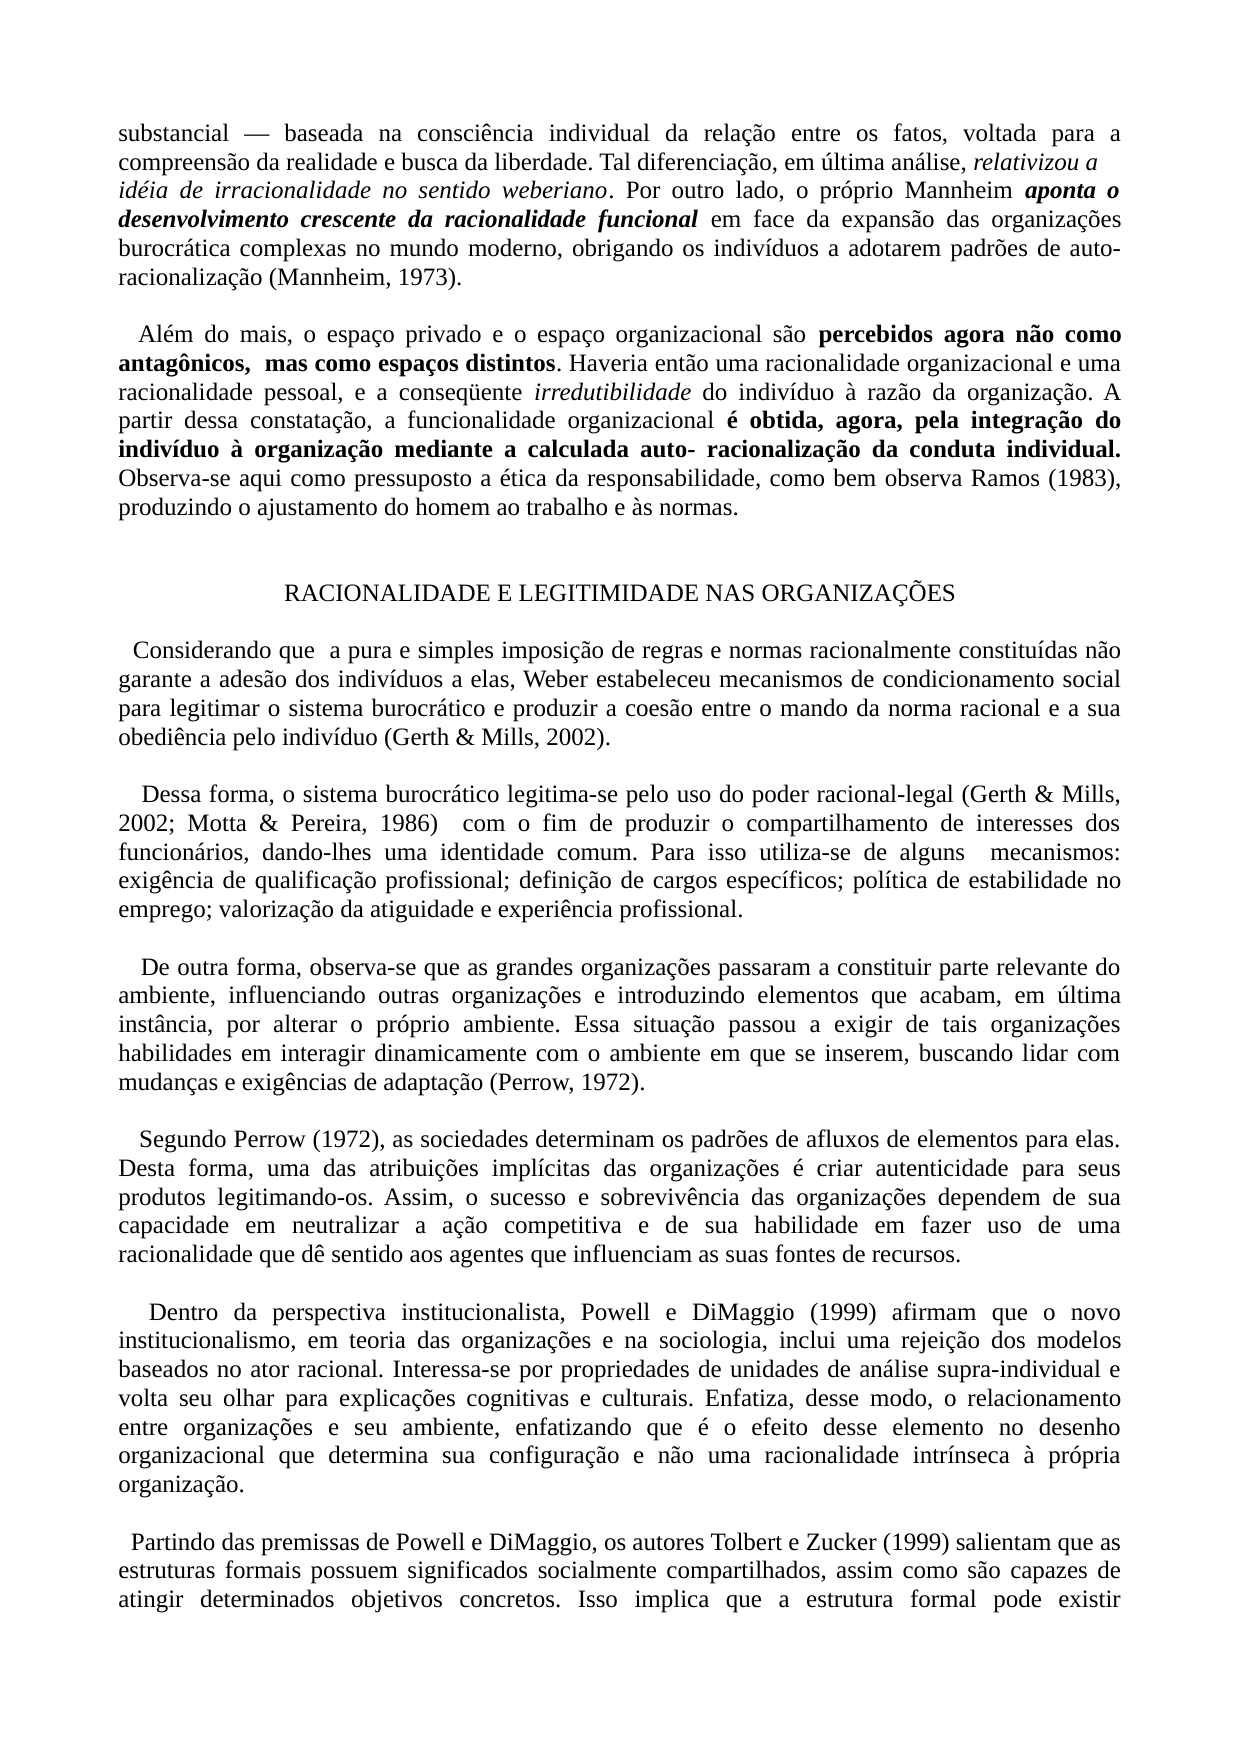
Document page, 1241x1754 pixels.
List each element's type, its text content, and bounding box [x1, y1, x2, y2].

text substancial — baseada na consciência individual da relação entre os fatos, voltada para a compreensão da realidade e busca da liberdade. Tal diferenciação, em última análise, relativizou a [118, 118, 1122, 176]
text Dentro da perspectiva institucionalista, Powell e DiMaggio (1999) afirmam que o novo institucionalismo, em teoria das organizações e na sociologia, inclui uma rejeição dos modelos baseados no ator racional. Interessa-se por propriedades de unidades de análise supra-individual e volta seu olhar para explicações cognitivas e culturais. Enfatiza, desse modo, o relacionamento entre organizações e seu ambiente, enfatizando que é o efeito desse elemento no desenho organizacional que determina sua configuração e não uma racionalidade intrínseca à própria organização. [118, 1297, 1122, 1498]
text Dessa forma, o sistema burocrático legitima-se pelo uso do poder racional-legal (Gerth & Mills, 2002; Motta & Pereira, 1986) com o fim de produzir o compartilhamento de interesses dos funcionários, dando-lhes uma identidade comum. Para isso utiliza-se de alguns mecanismos: exigência de qualificação profissional; definição de cargos específicos; política de estabilidade no emprego; valorização da atiguidade e experiência profissional. [118, 779, 1122, 923]
text idéia de irracionalidade no sentido weberiano. Por outro lado, o próprio Mannheim aponta o desenvolvimento crescente da racionalidade funcional em face da expansão das organizações burocrática complexas no mundo moderno, obrigando os indivíduos a adotarem padrões de auto-racionalização (Mannheim, 1973). [118, 176, 1122, 291]
text Segundo Perrow (1972), as sociedades determinam os padrões de afluxos de elementos para elas. Desta forma, uma das atribuições implícitas das organizações é criar autenticidade para seus produtos legitimando-os. Assim, o sucesso e sobrevivência das organizações dependem de sua capacidade em neutralizar a ação competitiva e de sua habilidade em fazer uso de uma racionalidade que dê sentido aos agentes que influenciam as suas fontes de recursos. [118, 1124, 1122, 1268]
text Além do mais, o espaço privado e o espaço organizacional são percebidos agora não como antagônicos, mas como espaços distintos. Haveria então uma racionalidade organizacional e uma racionalidade pessoal, e a conseqüente irredutibilidade do indivíduo à razão da organização. A partir dessa constatação, a funcionalidade organizacional é obtida, agora, pela integração do indivíduo à organização mediante a calculada auto- racionalização da conduta individual. Observa-se aqui como pressuposto a ética da responsabilidade, como bem observa Ramos (1983), produzindo o ajustamento do homem ao trabalho e às normas. [118, 319, 1122, 521]
text Considerando que a pura e simples imposição de regras e normas racionalmente constituídas não garante a adesão dos indivíduos a elas, Weber estabeleceu mecanismos de condicionamento social para legitimar o sistema burocrático e produzir a coesão entre o mando da norma racional e a sua obediência pelo indivíduo (Gerth & Mills, 2002). [118, 636, 1122, 751]
text De outra forma, observa-se que as grandes organizações passaram a constituir parte relevante do ambiente, influenciando outras organizações e introduzindo elementos que acabam, em última instância, por alterar o próprio ambiente. Essa situação passou a exigir de tais organizações habilidades em interagir dinamicamente com o ambiente em que se inserem, buscando lidar com mudanças e exigências de adaptação (Perrow, 1972). [118, 952, 1122, 1096]
text Partindo das premissas de Powell e DiMaggio, os autores Tolbert e Zucker (1999) salientam que as estruturas formais possuem significados socialmente compartilhados, assim como são capazes de atingir determinados objetivos concretos. Isso implica que a estrutura formal pode existir [118, 1527, 1122, 1613]
text RACIONALIDADE E LEGITIMIDADE NAS ORGANIZAÇÕES [118, 578, 1122, 607]
